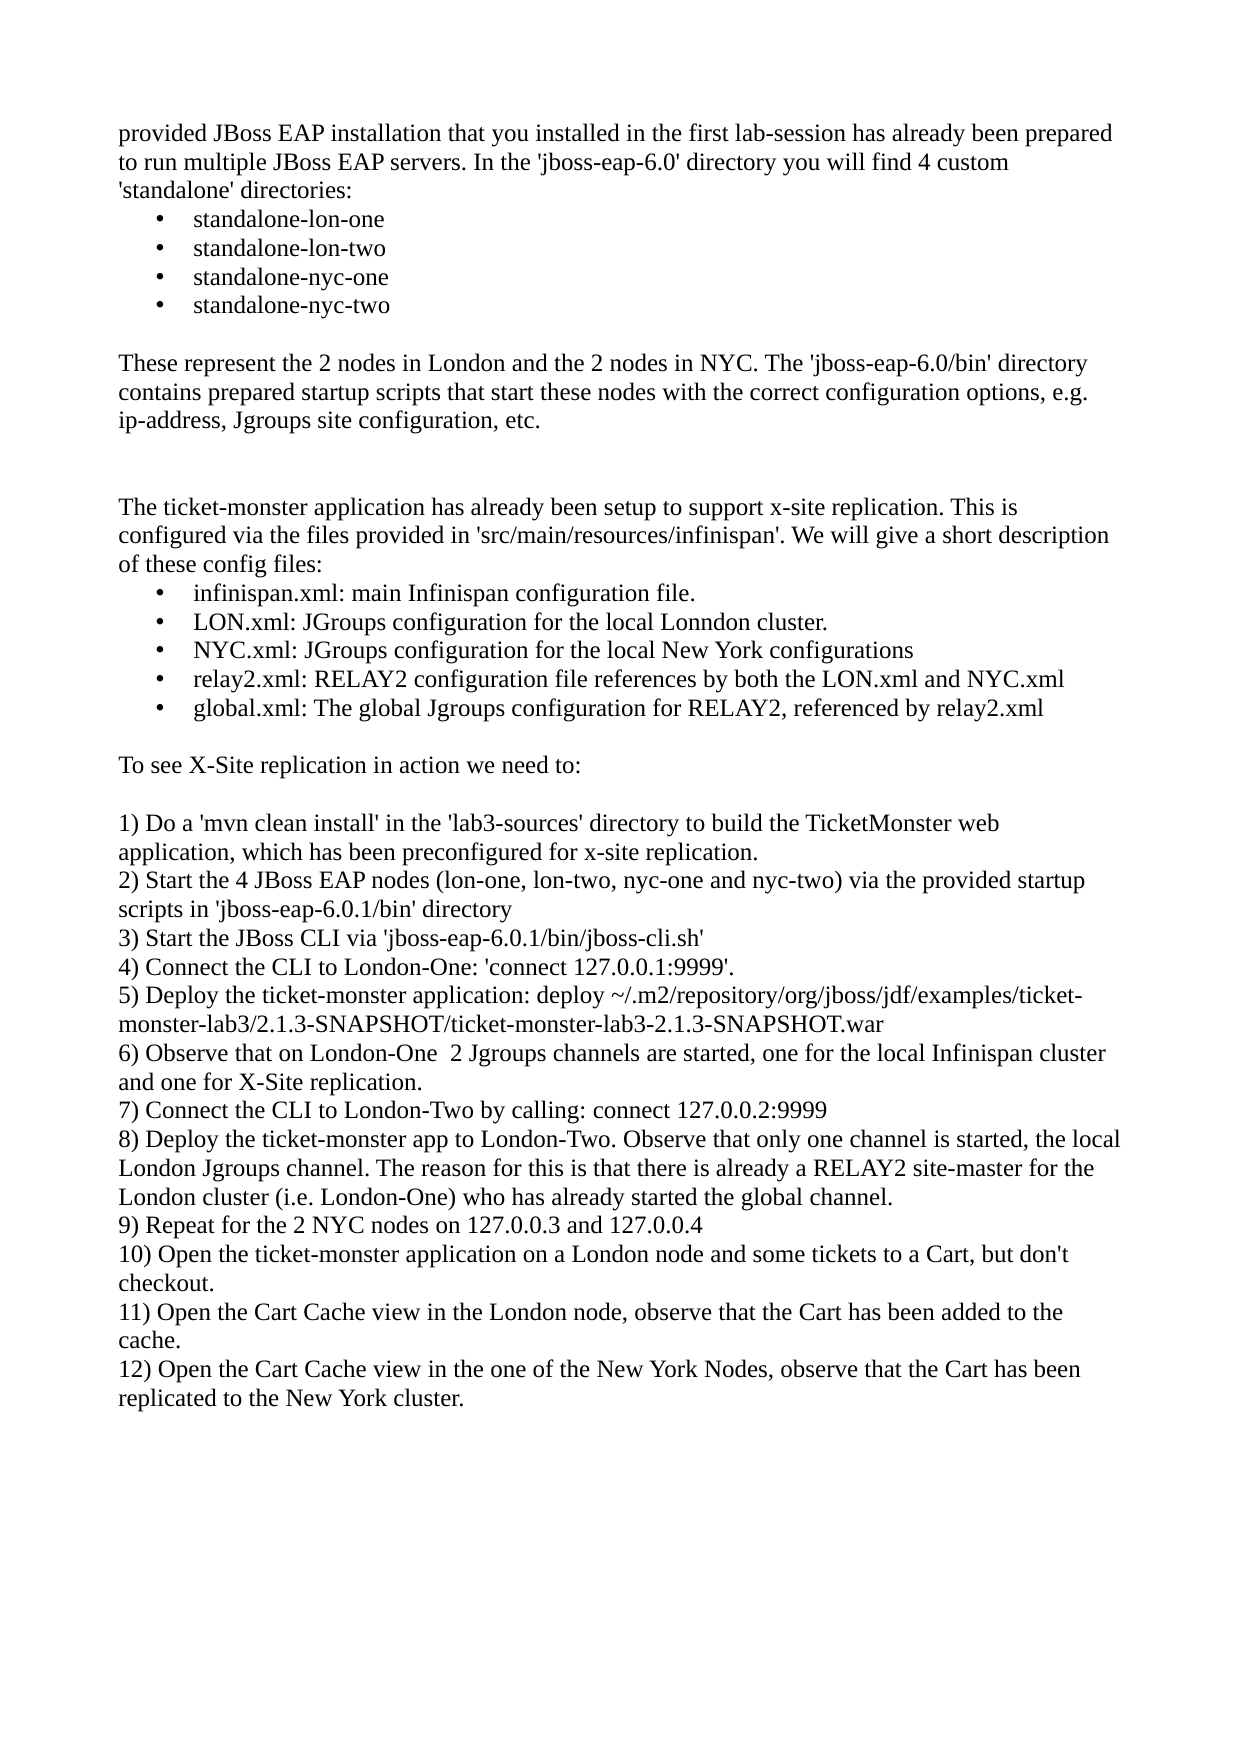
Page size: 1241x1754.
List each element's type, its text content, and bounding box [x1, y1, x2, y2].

list LON.xml: JGroups configuration for the local Lonndon cluster. [156, 607, 1122, 636]
text 2) Start the 4 JBoss EAP nodes (lon-one, lon-two, nyc-one and nyc-two) via the provided startup scripts in 'jboss-eap-6.0.1/bin' directory [118, 866, 1122, 923]
list global.xml: The global Jgroups configuration for RELAY2, referenced by relay2.xml [156, 693, 1122, 722]
text To see X-Site replication in action we need to: [118, 751, 1122, 779]
text The ticket-monster application has already been setup to support x-site replication. This is configured via the files provided in 'src/main/resources/infinispan'. We will give a short description of these config files: [118, 492, 1122, 578]
text provided JBoss EAP installation that you installed in the first lab-session has already been prepared to run multiple JBoss EAP servers. In the 'jboss-eap-6.0' directory you will find 4 custom 'standalone' directories: [118, 118, 1122, 204]
text 3) Start the JBoss CLI via 'jboss-eap-6.0.1/bin/jboss-cli.sh' [118, 923, 1122, 952]
list relay2.xml: RELAY2 configuration file references by both the LON.xml and NYC.xml [156, 664, 1122, 693]
text 1) Do a 'mvn clean install' in the 'lab3-sources' directory to build the TicketMonster web application, which has been preconfigured for x-site replication. [118, 808, 1122, 866]
list standalone-lon-two [156, 233, 1122, 262]
text 12) Open the Cart Cache view in the one of the New York Nodes, observe that the Cart has been replicated to the New York cluster. [118, 1354, 1122, 1412]
list NYC.xml: JGroups configuration for the local New York configurations [156, 636, 1122, 664]
list infinispan.xml: main Infinispan configuration file. [156, 578, 1122, 607]
list standalone-nyc-one [156, 262, 1122, 291]
text 4) Connect the CLI to London-One: 'connect 127.0.0.1:9999'. [118, 952, 1122, 981]
list standalone-nyc-two [156, 291, 1122, 319]
text 6) Observe that on London-One 2 Jgroups channels are started, one for the local Infinispan cluster and one for X-Site replication. [118, 1038, 1122, 1096]
text These represent the 2 nodes in London and the 2 nodes in NYC. The 'jboss-eap-6.0/bin' directory contains prepared startup scripts that start these nodes with the correct configuration options, e.g. ip-address, Jgroups site configuration, etc. [118, 348, 1122, 434]
text 10) Open the ticket-monster application on a London node and some tickets to a Cart, but don't checkout. [118, 1239, 1122, 1297]
text 9) Repeat for the 2 NYC nodes on 127.0.0.3 and 127.0.0.4 [118, 1211, 1122, 1239]
text 11) Open the Cart Cache view in the London node, observe that the Cart has been added to the cache. [118, 1297, 1122, 1354]
text 7) Connect the CLI to London-Two by calling: connect 127.0.0.2:9999 [118, 1096, 1122, 1124]
list standalone-lon-one [156, 204, 1122, 233]
text 8) Deploy the ticket-monster app to London-Two. Observe that only one channel is started, the local London Jgroups channel. The reason for this is that there is already a RELAY2 site-master for the London cluster (i.e. London-One) who has already started the global channel. [118, 1124, 1122, 1211]
text 5) Deploy the ticket-monster application: deploy ~/.m2/repository/org/jboss/jdf/examples/ticket-monster-lab3/2.1.3-SNAPSHOT/ticket-monster-lab3-2.1.3-SNAPSHOT.war [118, 981, 1122, 1038]
